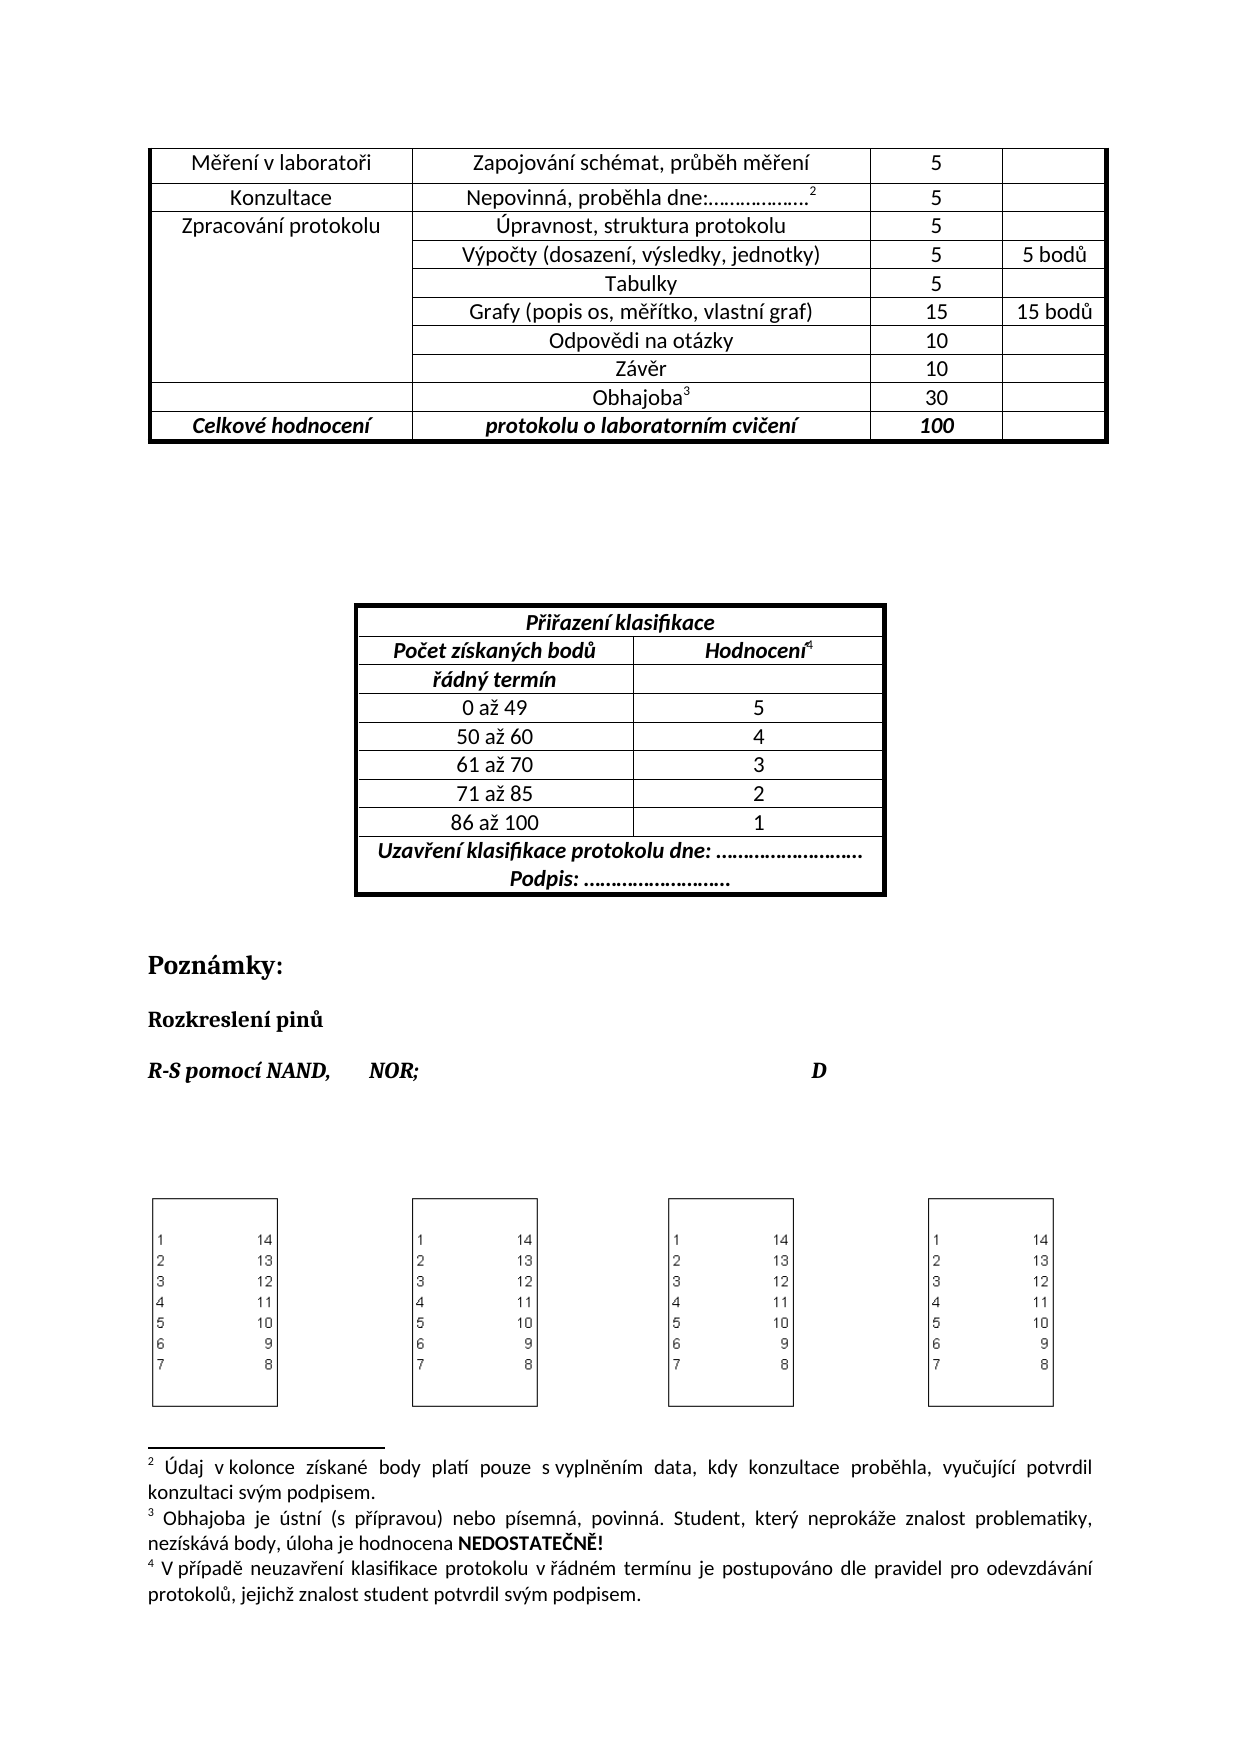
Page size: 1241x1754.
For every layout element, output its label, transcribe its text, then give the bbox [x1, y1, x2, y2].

table_cell [1003, 326, 1104, 354]
table_cell Obhajoba [413, 383, 870, 411]
picture [147, 1193, 542, 1411]
table_cell 5 [871, 184, 1002, 211]
table_cell [1003, 149, 1104, 182]
table_cell [1003, 184, 1104, 211]
table_cell 5 [634, 694, 882, 721]
table_cell Uzavření klasifikace protokolu dne: ……………………… Podpis: ……………………… [358, 837, 882, 892]
table_cell 100 [871, 412, 1002, 439]
table_cell [1003, 383, 1104, 411]
table_cell 61 až 70 [358, 751, 633, 778]
table_cell Hodnocení [634, 637, 882, 664]
table_header Přiřazení klasifikace [358, 608, 882, 636]
table_cell 15 bodů [1003, 298, 1104, 325]
table_cell 86 až 100 [358, 808, 633, 836]
table_cell Tabulky [413, 269, 870, 297]
table_cell Konzultace [152, 184, 412, 211]
table_cell 4 [634, 723, 882, 750]
table_cell 2 [634, 780, 882, 807]
table_cell 5 [871, 241, 1002, 268]
table_cell 15 [871, 298, 1002, 325]
table_cell 50 až 60 [358, 723, 633, 750]
table_cell 1 [634, 808, 882, 836]
table_cell 10 [871, 326, 1002, 354]
table_cell [634, 665, 882, 693]
table_cell Výpočty (dosazení, výsledky, jednotky) [413, 241, 870, 268]
table_cell 71 až 85 [358, 780, 633, 807]
table_cell Nepovinná, proběhla dne:………………. [413, 184, 870, 211]
table_cell Celkové hodnocení [152, 412, 412, 439]
table_cell Úpravnost, struktura protokolu [413, 212, 870, 239]
table_cell 5 [871, 269, 1002, 297]
table_cell [1003, 269, 1104, 297]
table_cell Měření v laboratoři [152, 149, 412, 182]
table_cell 5 [871, 212, 1002, 239]
table_cell 3 [634, 751, 882, 778]
table_cell protokolu o laboratorním cvičení [413, 412, 870, 439]
table_cell Grafy (popis os, měřítko, vlastní graf) [413, 298, 870, 325]
subtitle Rozkreslení pinů [148, 1006, 1093, 1033]
table_cell 5 bodů [1003, 241, 1104, 268]
table_cell 10 [871, 355, 1002, 382]
table_cell [1003, 355, 1104, 382]
picture [663, 1193, 1058, 1411]
table_cell Odpovědi na otázky [413, 326, 870, 354]
table_cell Zapojování schémat, průběh měření [413, 149, 870, 182]
table_cell 0 až 49 [358, 694, 633, 721]
table_cell řádný termín [358, 665, 633, 693]
table_cell [1003, 212, 1104, 239]
table_cell Závěr [413, 355, 870, 382]
table_cell 30 [871, 383, 1002, 411]
table_cell 5 [871, 149, 1002, 182]
table_cell Zpracování protokolu [152, 212, 412, 382]
subtitle R-S pomocí NAND, NOR; D [148, 1057, 1093, 1084]
table_cell [1003, 412, 1104, 439]
subtitle Poznámky: [148, 950, 1093, 981]
table_cell Počet získaných bodů [358, 637, 633, 664]
table_cell [152, 383, 412, 411]
